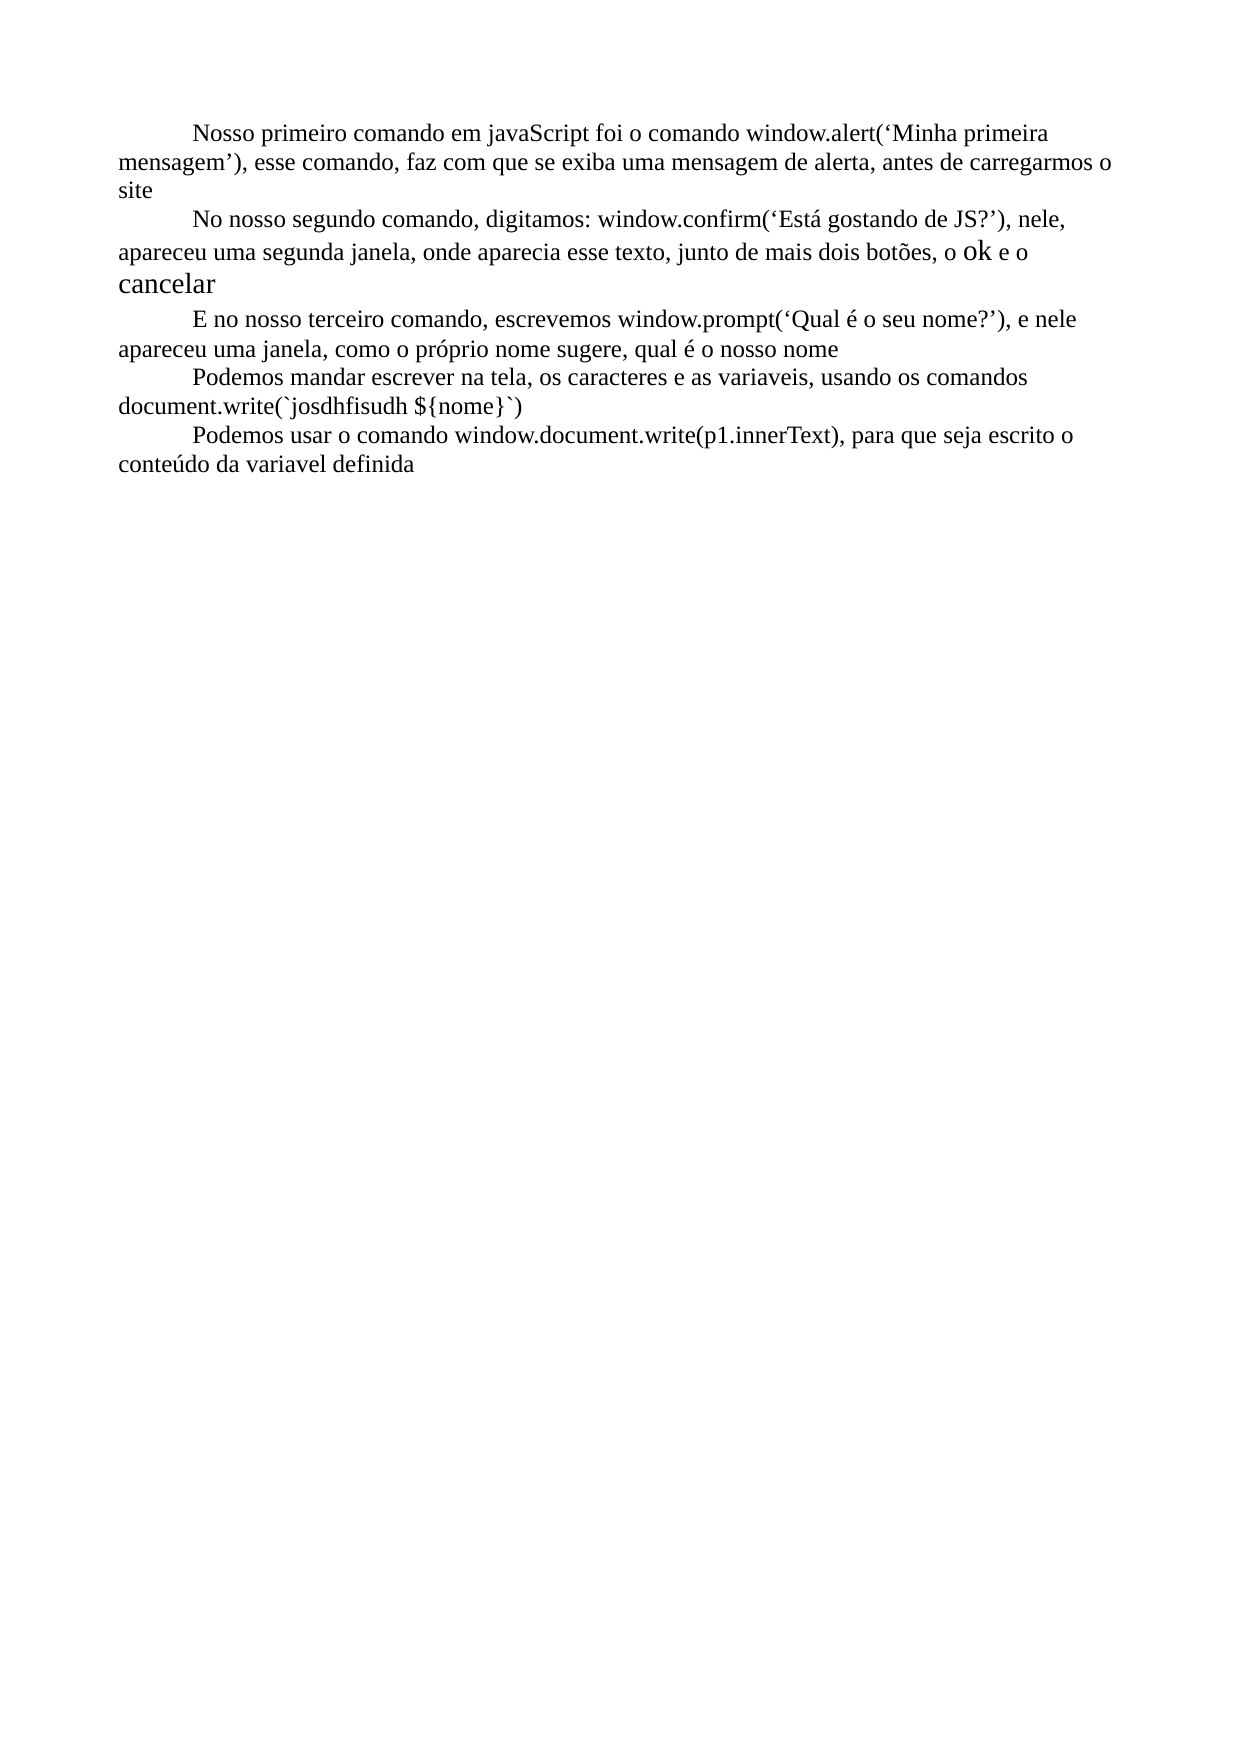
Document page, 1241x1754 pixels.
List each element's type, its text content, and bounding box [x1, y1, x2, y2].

text Nosso primeiro comando em javaScript foi o comando window.alert(‘Minha primeira mensagem’), esse comando, faz com que se exiba uma mensagem de alerta, antes de carregarmos o site [118, 118, 1122, 204]
text E no nosso terceiro comando, escrevemos window.prompt(‘Qual é o seu nome?’), e nele apareceu uma janela, como o próprio nome sugere, qual é o nosso nome [118, 300, 1122, 362]
text Podemos mandar escrever na tela, os caracteres e as variaveis, usando os comandos document.write(`josdhfisudh ${nome}`) [118, 362, 1122, 420]
text No nosso segundo comando, digitamos: window.confirm(‘Está gostando de JS?’), nele, apareceu uma segunda janela, onde aparecia esse texto, junto de mais dois botões, o ok e o cancelar [118, 204, 1122, 300]
text Podemos usar o comando window.document.write(p1.innerText), para que seja escrito o conteúdo da variavel definida [118, 420, 1122, 477]
